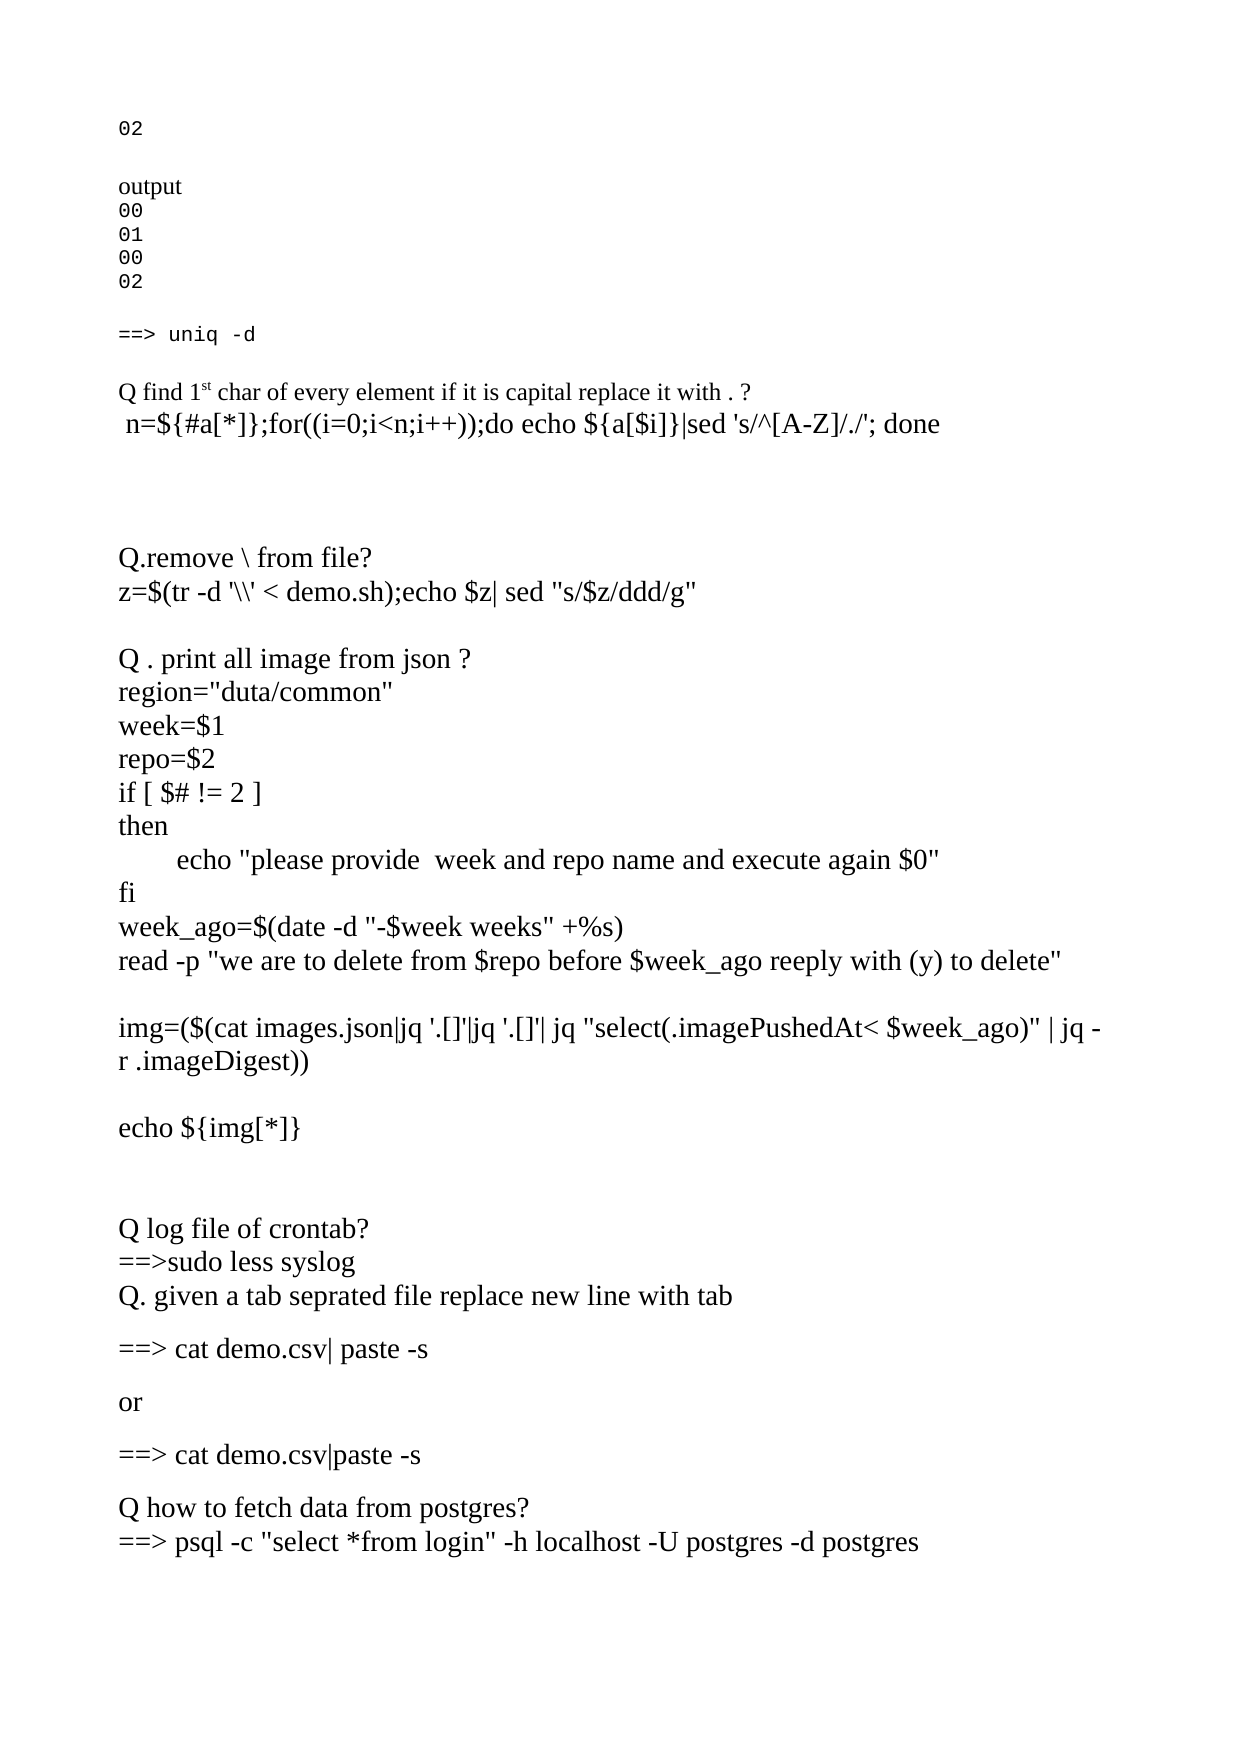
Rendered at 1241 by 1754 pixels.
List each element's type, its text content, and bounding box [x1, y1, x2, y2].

text 02 [118, 118, 1122, 142]
text Q.remove \ from file? [118, 540, 1122, 574]
text echo "please provide week and repo name and execute again $0" [118, 842, 1122, 876]
text or [118, 1384, 1122, 1418]
text 01 [118, 224, 1122, 247]
text echo ${img[*]} [118, 1110, 1122, 1144]
text Q how to fetch data from postgres? [118, 1491, 1122, 1524]
text Q. given a tab seprated file replace new line with tab [118, 1278, 1122, 1312]
text region="duta/common" [118, 674, 1122, 708]
text Q find 1st char of every element if it is capital replace it with . ? [118, 377, 1122, 406]
text 00 [118, 200, 1122, 224]
text then [118, 808, 1122, 842]
text read -p "we are to delete from $repo before $week_ago reeply with (y) to delete" [118, 943, 1122, 976]
text week_ago=$(date -d "-$week weeks" +%s) [118, 909, 1122, 943]
text Q log file of crontab? [118, 1211, 1122, 1244]
text ==> uniq -d [118, 324, 1122, 348]
text 00 [118, 247, 1122, 271]
text if [ $# != 2 ] [118, 775, 1122, 808]
text ==> cat demo.csv|paste -s [118, 1437, 1122, 1471]
text week=$1 [118, 708, 1122, 741]
text n=${#a[*]};for((i=0;i<n;i++));do echo ${a[$i]}|sed 's/^[A-Z]/./'; done [118, 406, 1122, 439]
text repo=$2 [118, 741, 1122, 775]
text 02 [118, 271, 1122, 294]
text ==> psql -c "select *from login" -h localhost -U postgres -d postgres [118, 1524, 1122, 1558]
text Q . print all image from json ? [118, 641, 1122, 674]
text ==> cat demo.csv| paste -s [118, 1331, 1122, 1365]
text ==>sudo less syslog [118, 1244, 1122, 1278]
text fi [118, 876, 1122, 909]
text z=$(tr -d '\\' < demo.sh);echo $z| sed "s/$z/ddd/g" [118, 574, 1122, 607]
text img=($(cat images.json|jq '.[]'|jq '.[]'| jq "select(.imagePushedAt< $week_ago)" | jq -r .imageDigest)) [118, 1010, 1122, 1077]
text output [118, 171, 1122, 200]
